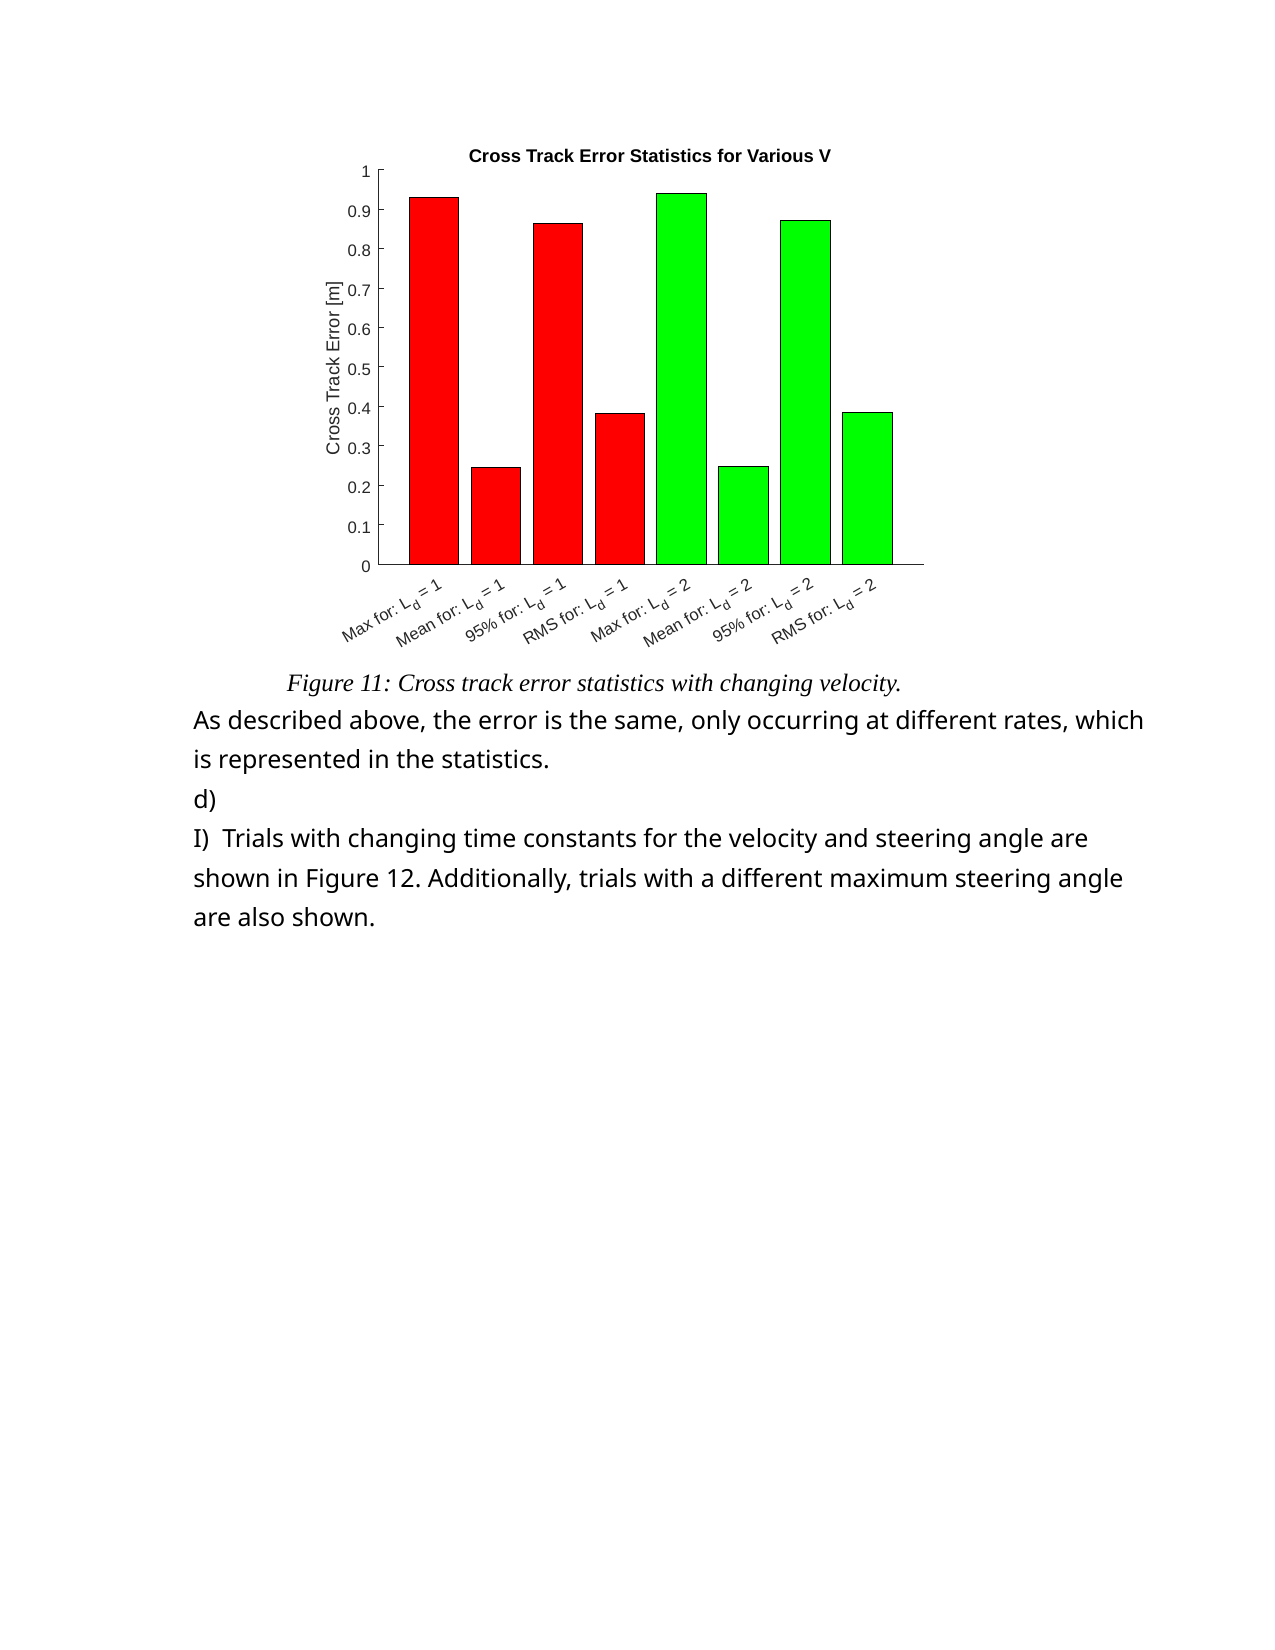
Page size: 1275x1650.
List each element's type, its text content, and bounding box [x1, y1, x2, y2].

list d) [193, 781, 1157, 815]
text Figure 11: Cross track error statistics with changing velocity. [287, 131, 988, 697]
list I) Trials with changing time constants for the velocity and steering angle are shown in Figure 12. Additionally, trials with a different maximum steering angle are also shown. [193, 821, 1157, 934]
list As described above, the error is the same, only occurring at different rates, which is represented in the statistics. [193, 118, 1157, 776]
